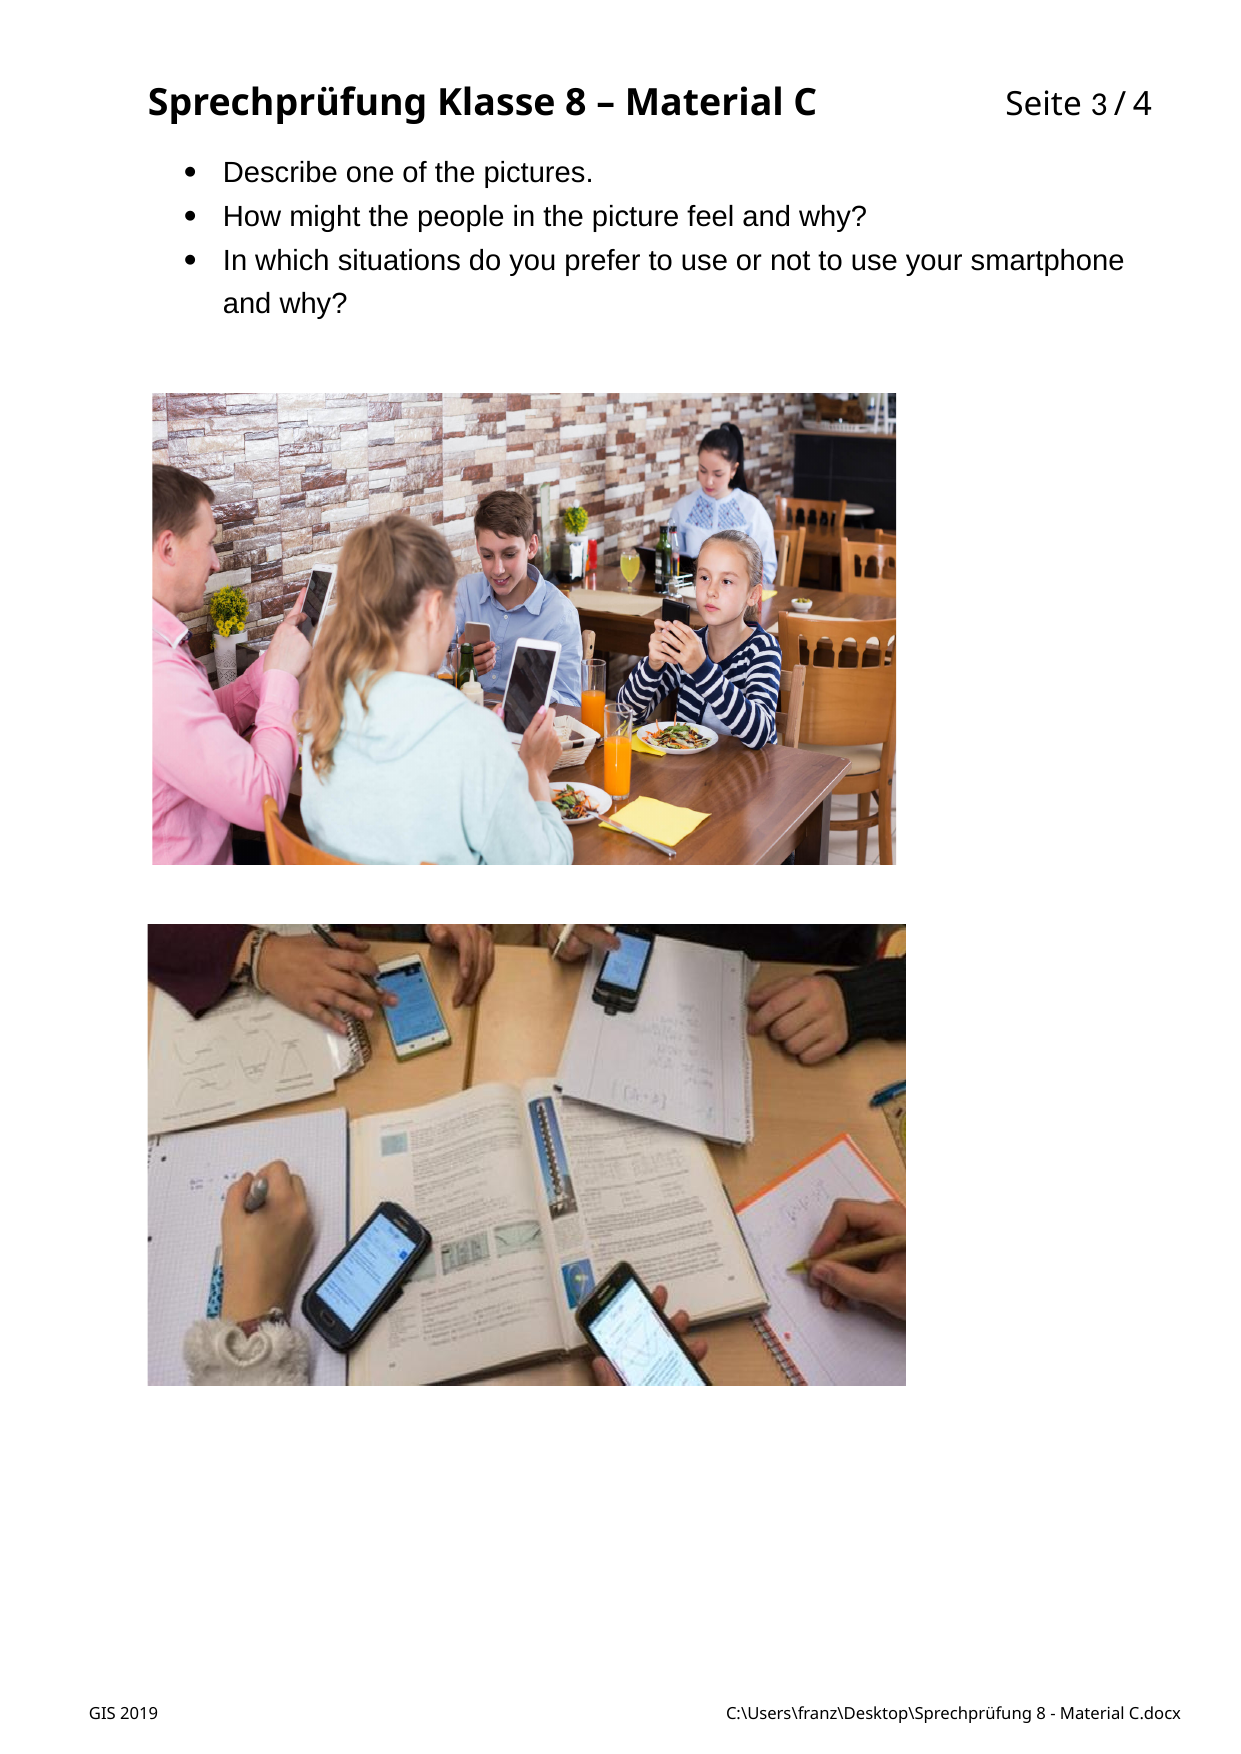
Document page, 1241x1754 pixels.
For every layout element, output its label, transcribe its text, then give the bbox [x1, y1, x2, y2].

list In which situations do you prefer to use or not to use your smartphone and why? [185, 242, 1152, 320]
list How might the people in the picture feel and why? [185, 199, 1152, 232]
picture [147, 924, 906, 1386]
picture [152, 393, 897, 865]
list Describe one of the pictures. [185, 155, 1152, 188]
